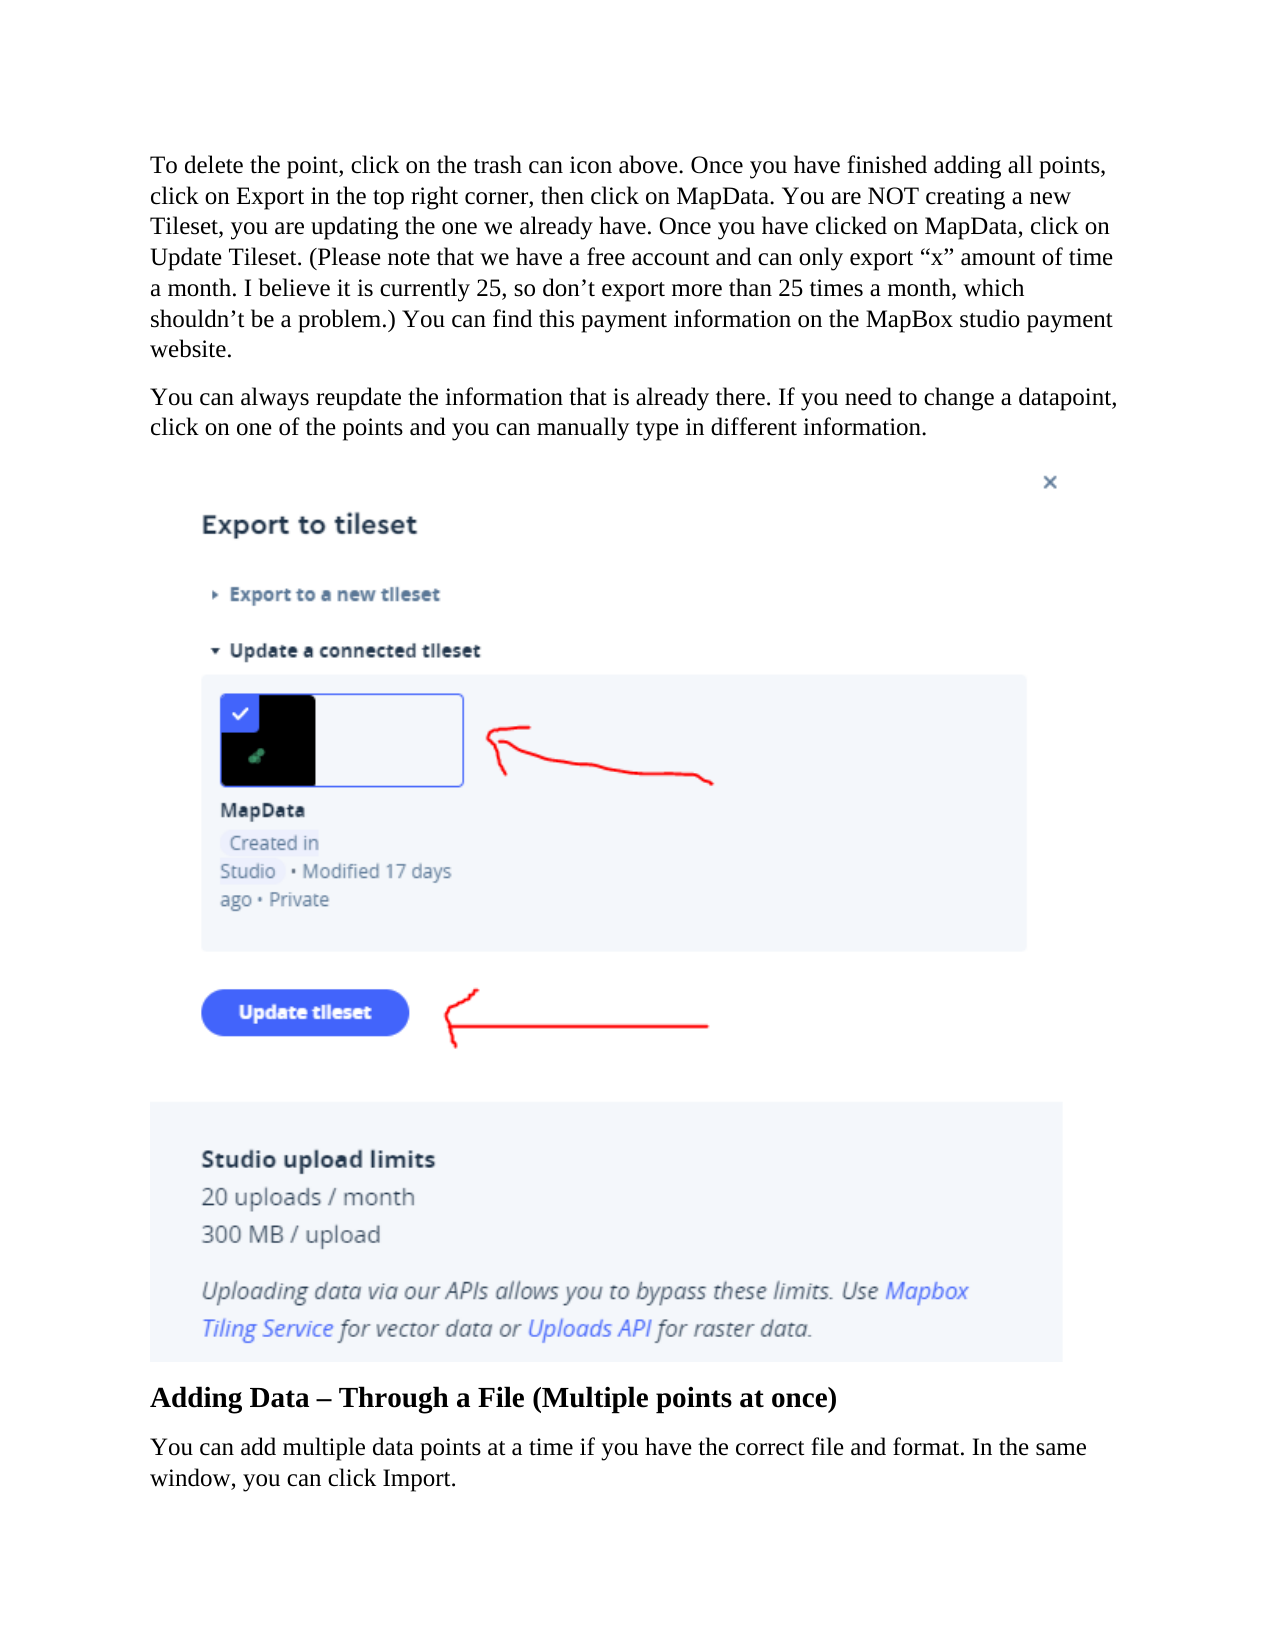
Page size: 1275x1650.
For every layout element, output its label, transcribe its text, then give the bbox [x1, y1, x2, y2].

text You can add multiple data points at a time if you have the correct file and format. In the same window, you can click Import. [150, 1432, 1125, 1492]
text To delete the point, click on the trash can icon above. Once you have finished adding all points, click on Export in the top right corner, then click on MapData. You are NOT creating a new Tileset, you are updating the one we already have. Once you have clicked on MapData, click on Update Tileset. (Please note that we have a free account and can only export “x” amount of time a month. I believe it is currently 25, so don’t export more than 25 times a month, which shouldn’t be a problem.) You can find this payment information on the MapBox studio payment website. [150, 150, 1125, 363]
text You can always reupdate the information that is already there. If you need to change a datapoint, click on one of the points and you can manually type in different information. [150, 382, 1125, 441]
text Adding Data – Through a File (Multiple points at once) [150, 1380, 1125, 1413]
